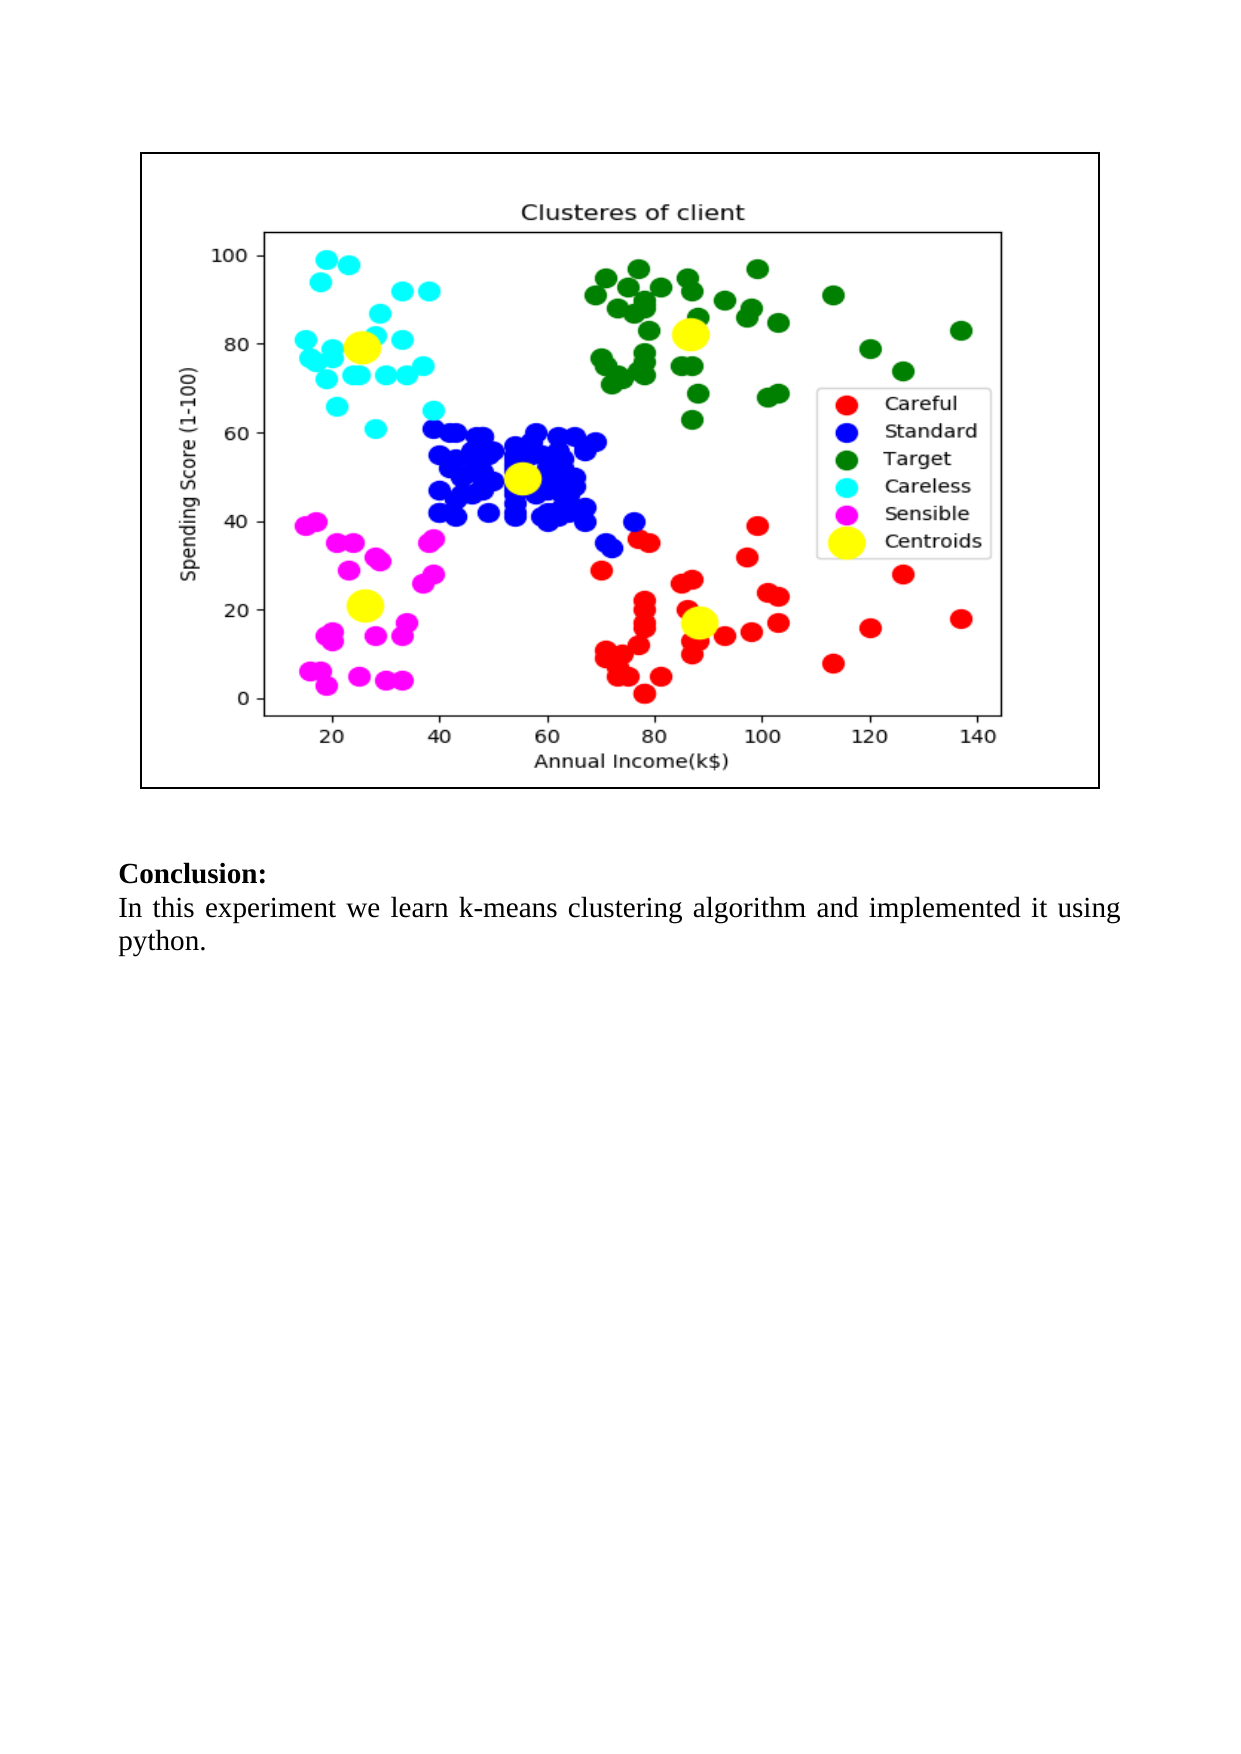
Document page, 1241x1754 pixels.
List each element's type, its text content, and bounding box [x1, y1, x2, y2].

picture [145, 156, 1096, 785]
list In this experiment we learn k-means clustering algorithm and implemented it using python. [118, 890, 1122, 957]
list Conclusion: [118, 856, 1122, 890]
